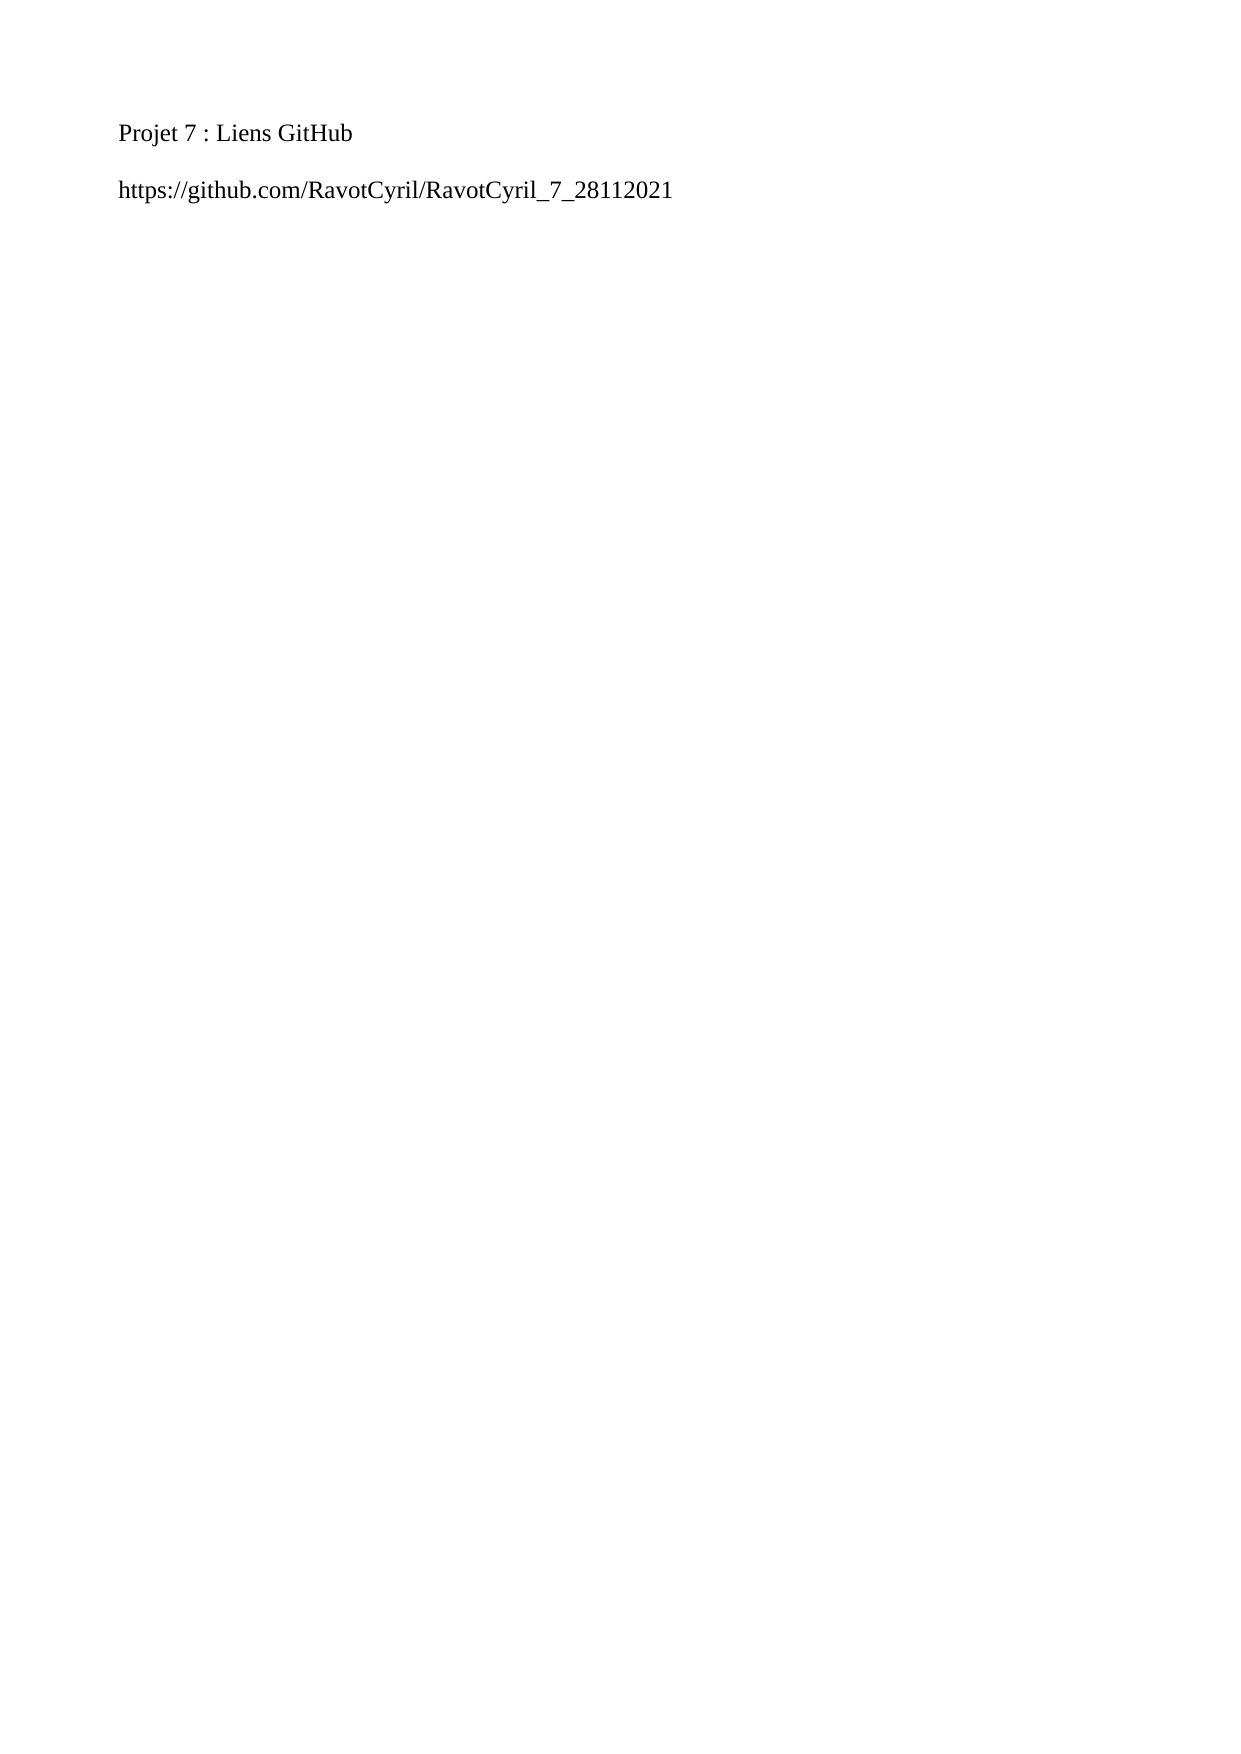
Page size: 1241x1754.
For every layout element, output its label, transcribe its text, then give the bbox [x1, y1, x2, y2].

text Projet 7 : Liens GitHub [118, 118, 1122, 147]
text https://github.com/RavotCyril/RavotCyril_7_28112021 [118, 176, 1122, 204]
